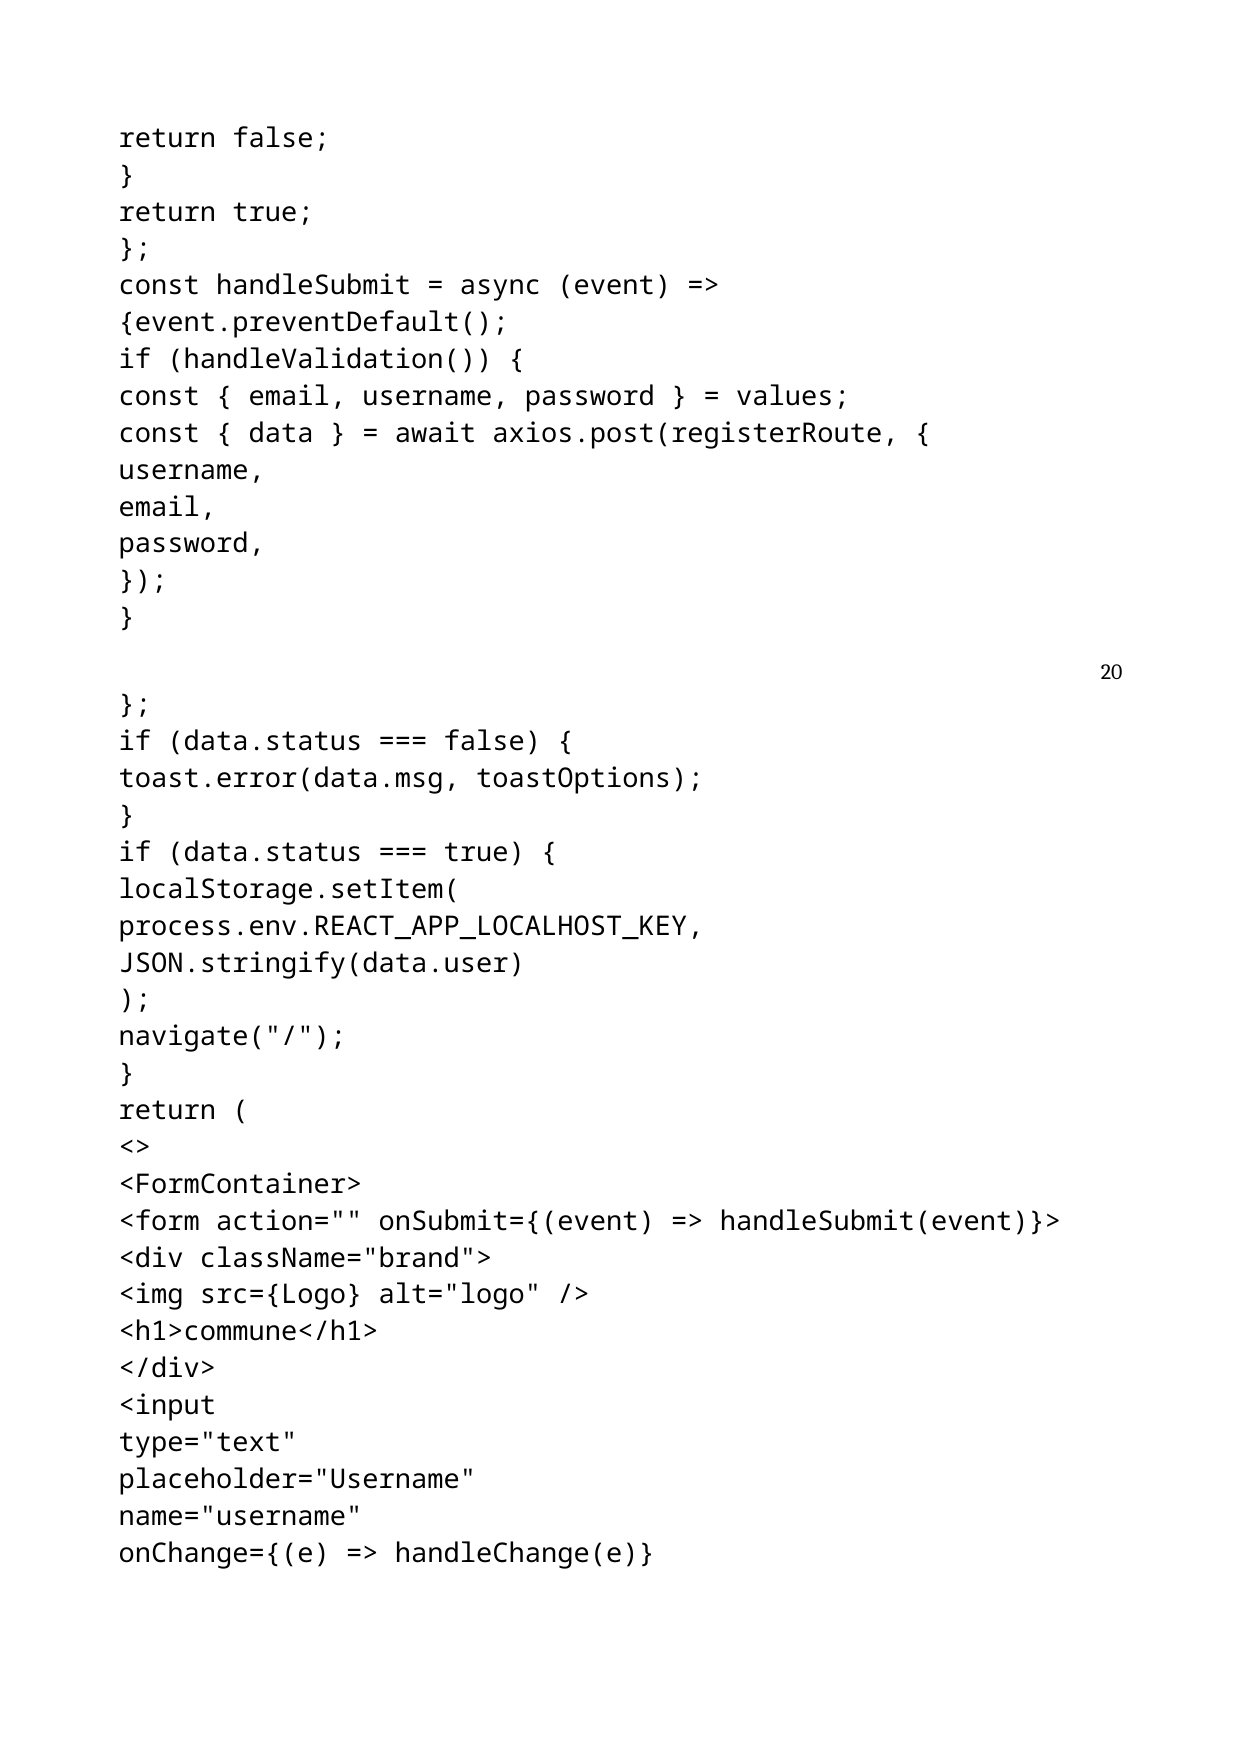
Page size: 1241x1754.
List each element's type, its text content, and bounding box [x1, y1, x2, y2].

text <form action="" onSubmit={(event) => handleSubmit(event)}> [118, 1201, 1122, 1238]
text <> [118, 1127, 1122, 1164]
text <input [118, 1386, 1122, 1422]
text ); [118, 980, 1122, 1017]
text password, [118, 524, 1122, 561]
text }; [118, 229, 1122, 266]
text } [118, 796, 1122, 832]
text const { email, username, password } = values; [118, 376, 1122, 413]
text localStorage.setItem( [118, 869, 1122, 906]
text if (data.status === false) { [118, 722, 1122, 759]
text navigate("/"); [118, 1017, 1122, 1054]
text }; [118, 685, 1122, 722]
text if (handleValidation()) { [118, 339, 1122, 376]
text return ( [118, 1091, 1122, 1127]
text email, [118, 487, 1122, 524]
text type="text" [118, 1422, 1122, 1459]
text name="username" [118, 1496, 1122, 1533]
text } [118, 155, 1122, 192]
text <img src={Logo} alt="logo" /> [118, 1275, 1122, 1312]
text <h1>commune</h1> [118, 1312, 1122, 1349]
text 20 [118, 660, 1122, 685]
text JSON.stringify(data.user) [118, 943, 1122, 980]
text <FormContainer> [118, 1164, 1122, 1201]
text placeholder="Username" [118, 1459, 1122, 1496]
text if (data.status === true) { [118, 832, 1122, 869]
text username, [118, 450, 1122, 487]
text toast.error(data.msg, toastOptions); [118, 759, 1122, 796]
text return true; [118, 192, 1122, 229]
text return false; [118, 118, 1122, 155]
text onChange={(e) => handleChange(e)} [118, 1533, 1122, 1570]
text }); [118, 561, 1122, 598]
text const handleSubmit = async (event) => {event.preventDefault(); [118, 266, 1122, 339]
text } [118, 1054, 1122, 1091]
text } [118, 598, 1122, 634]
text <div className="brand"> [118, 1238, 1122, 1275]
text process.env.REACT_APP_LOCALHOST_KEY, [118, 906, 1122, 943]
text const { data } = await axios.post(registerRoute, { [118, 413, 1122, 450]
text </div> [118, 1349, 1122, 1386]
